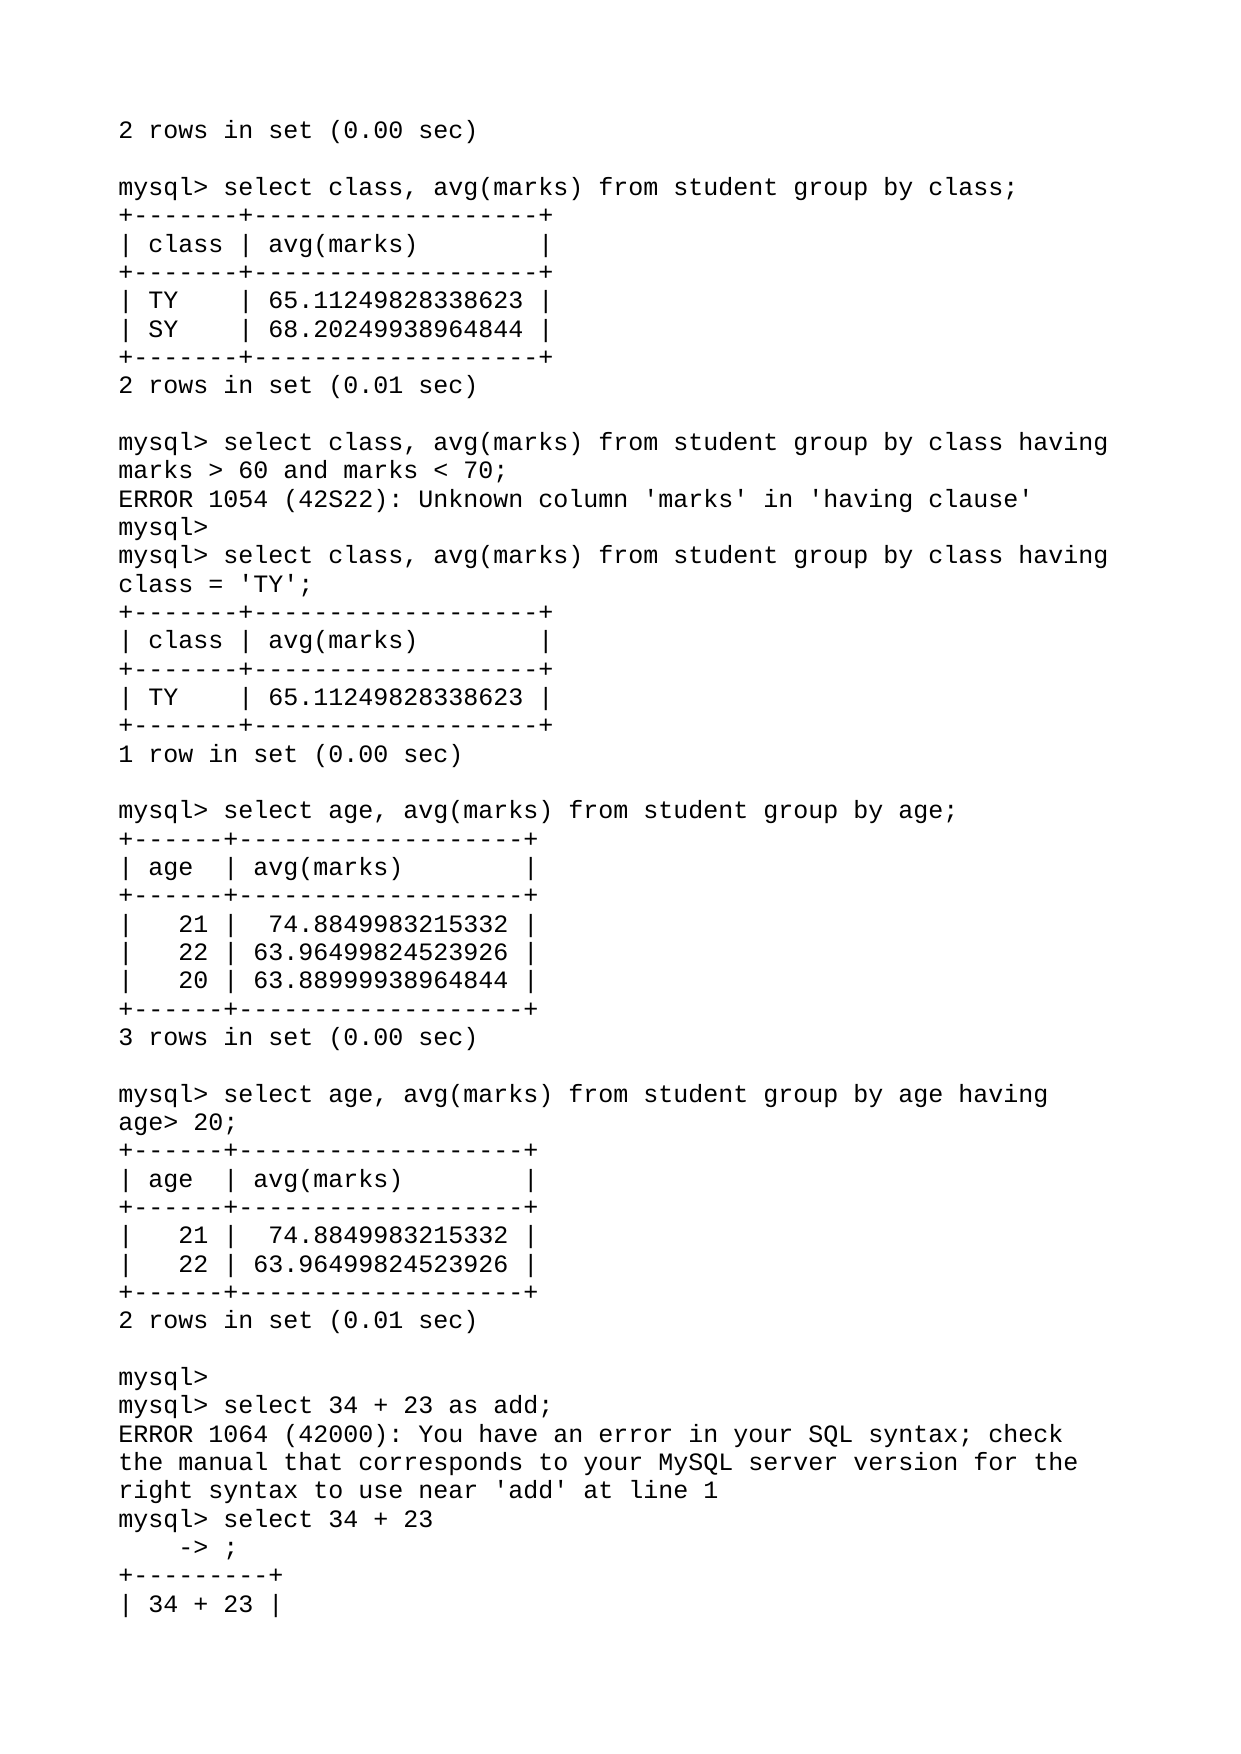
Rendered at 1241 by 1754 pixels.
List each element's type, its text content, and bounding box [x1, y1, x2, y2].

text | 21 | 74.8849983215332 | [118, 1223, 1122, 1251]
text | 20 | 63.88999938964844 | [118, 968, 1122, 996]
text +-------+-------------------+ [118, 345, 1122, 373]
text mysql> select 34 + 23 as add; [118, 1393, 1122, 1421]
text mysql> select class, avg(marks) from student group by class having marks > 60 and marks < 70; [118, 430, 1122, 486]
text mysql> select age, avg(marks) from student group by age having age> 20; [118, 1081, 1122, 1138]
text ERROR 1054 (42S22): Unknown column 'marks' in 'having clause' [118, 486, 1122, 515]
text +-------+-------------------+ [118, 656, 1122, 685]
text | SY | 68.20249938964844 | [118, 316, 1122, 345]
text | TY | 65.11249828338623 | [118, 288, 1122, 316]
text 1 row in set (0.00 sec) [118, 741, 1122, 770]
text | 21 | 74.8849983215332 | [118, 911, 1122, 940]
text mysql> select 34 + 23 [118, 1506, 1122, 1535]
text mysql> [118, 515, 1122, 543]
text | age | avg(marks) | [118, 1166, 1122, 1195]
text 2 rows in set (0.00 sec) [118, 118, 1122, 146]
text +------+-------------------+ [118, 1195, 1122, 1223]
text | class | avg(marks) | [118, 231, 1122, 260]
text +------+-------------------+ [118, 826, 1122, 855]
text | 34 + 23 | [118, 1591, 1122, 1620]
text -> ; [118, 1535, 1122, 1563]
text mysql> select class, avg(marks) from student group by class having class = 'TY'; [118, 543, 1122, 600]
text +------+-------------------+ [118, 1280, 1122, 1308]
text | 22 | 63.96499824523926 | [118, 1251, 1122, 1280]
text +------+-------------------+ [118, 1138, 1122, 1166]
text +------+-------------------+ [118, 996, 1122, 1025]
text | class | avg(marks) | [118, 628, 1122, 656]
text mysql> select class, avg(marks) from student group by class; [118, 175, 1122, 203]
text mysql> select age, avg(marks) from student group by age; [118, 798, 1122, 826]
text +---------+ [118, 1563, 1122, 1591]
text +-------+-------------------+ [118, 203, 1122, 231]
text 2 rows in set (0.01 sec) [118, 1308, 1122, 1336]
text ERROR 1064 (42000): You have an error in your SQL syntax; check the manual that corresponds to your MySQL server version for the right syntax to use near 'add' at line 1 [118, 1421, 1122, 1506]
text 3 rows in set (0.00 sec) [118, 1025, 1122, 1053]
text +-------+-------------------+ [118, 260, 1122, 288]
text | 22 | 63.96499824523926 | [118, 940, 1122, 968]
text mysql> [118, 1365, 1122, 1393]
text | TY | 65.11249828338623 | [118, 685, 1122, 713]
text 2 rows in set (0.01 sec) [118, 373, 1122, 401]
text +-------+-------------------+ [118, 713, 1122, 741]
text +------+-------------------+ [118, 883, 1122, 911]
text +-------+-------------------+ [118, 600, 1122, 628]
text | age | avg(marks) | [118, 855, 1122, 883]
